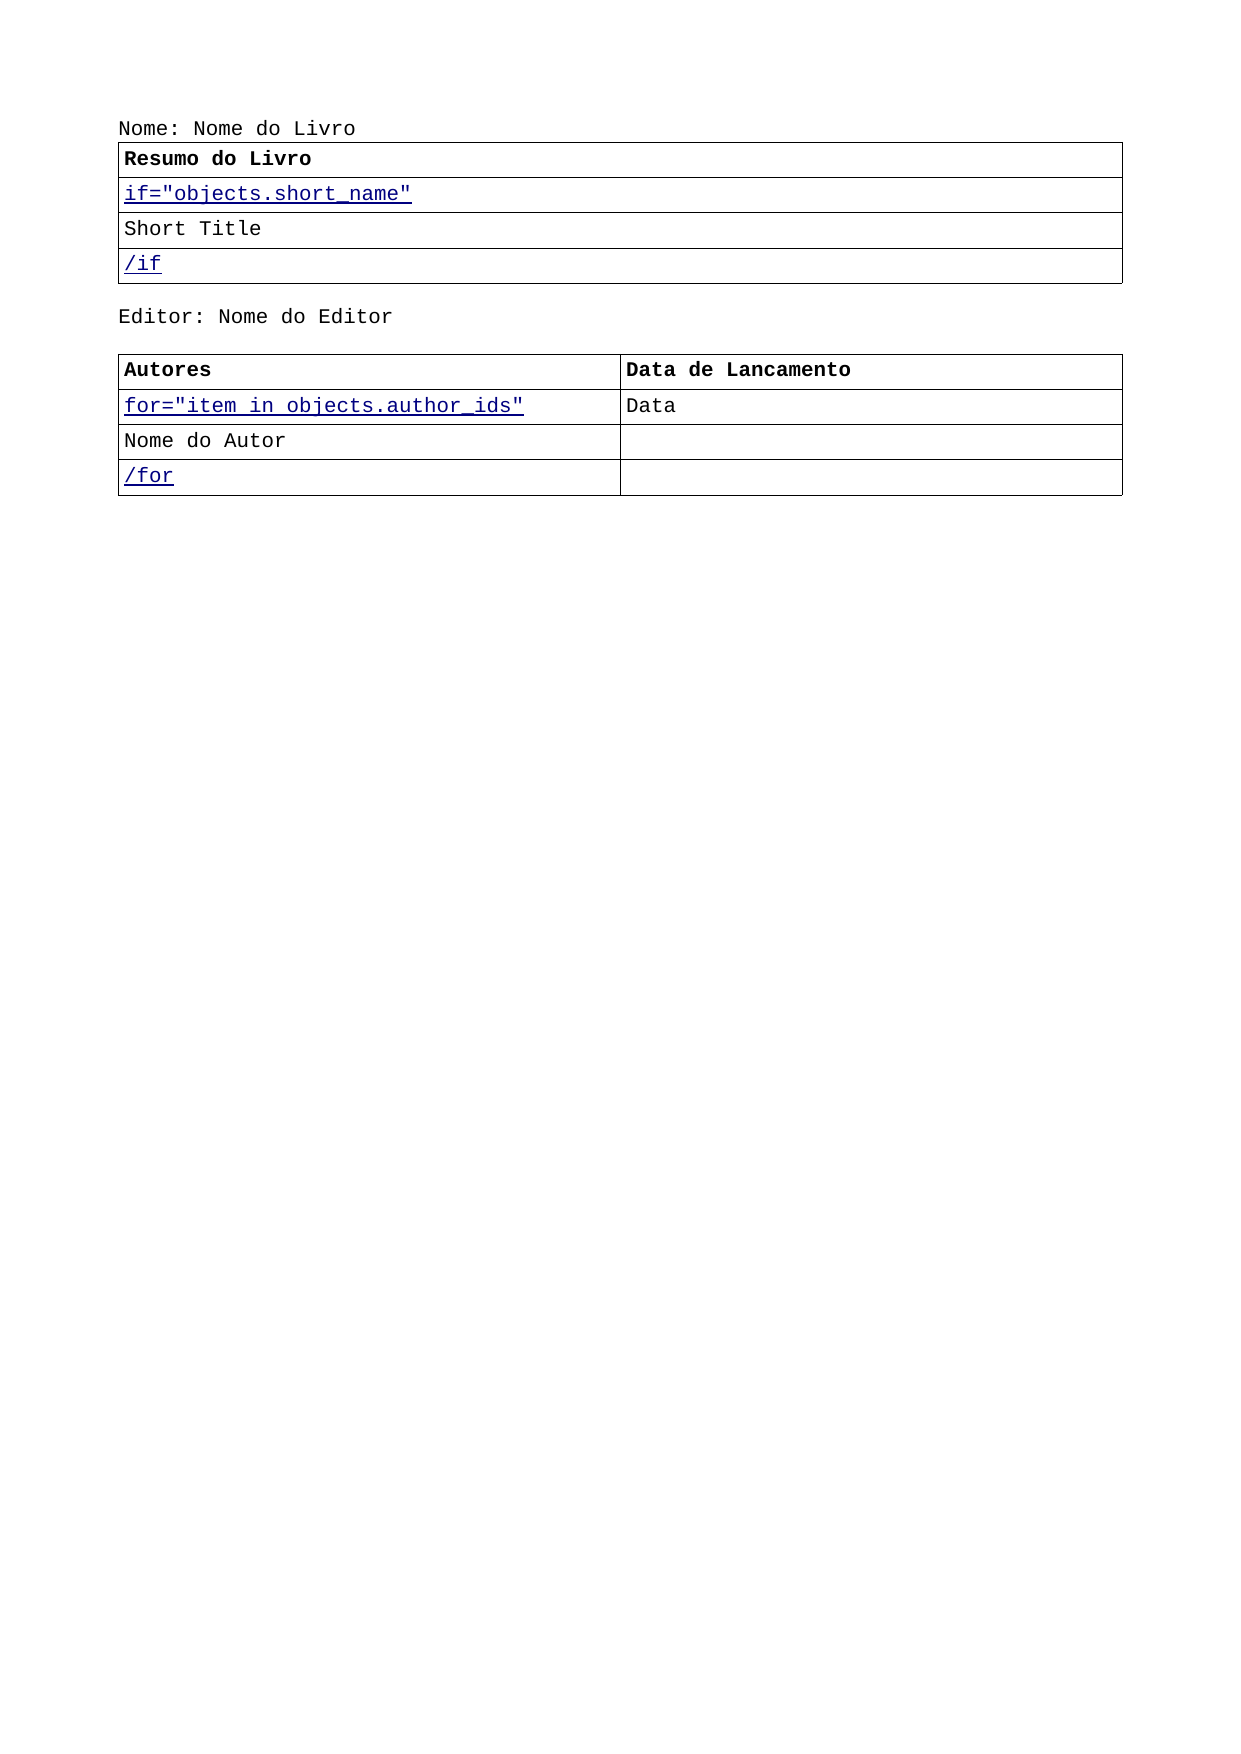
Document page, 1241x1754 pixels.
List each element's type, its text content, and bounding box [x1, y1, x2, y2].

table_cell if="objects.short_name" [119, 178, 1122, 212]
table_cell Data [621, 390, 1122, 424]
table_cell /for [119, 460, 620, 494]
text Editor: Nome do Editor [118, 306, 1122, 330]
table_cell [621, 460, 1122, 494]
table_header Autores [119, 355, 620, 389]
table_header Resumo do Livro [119, 143, 1122, 177]
table_header Data de Lancamento [621, 355, 1122, 389]
table_cell [621, 425, 1122, 459]
table_cell Nome do Autor [119, 425, 620, 459]
table_cell Short Title [119, 213, 1122, 247]
text Nome: Nome do Livro [118, 118, 1122, 142]
table_cell /if [119, 249, 1122, 283]
table_cell for="item in objects.author_ids" [119, 390, 620, 424]
